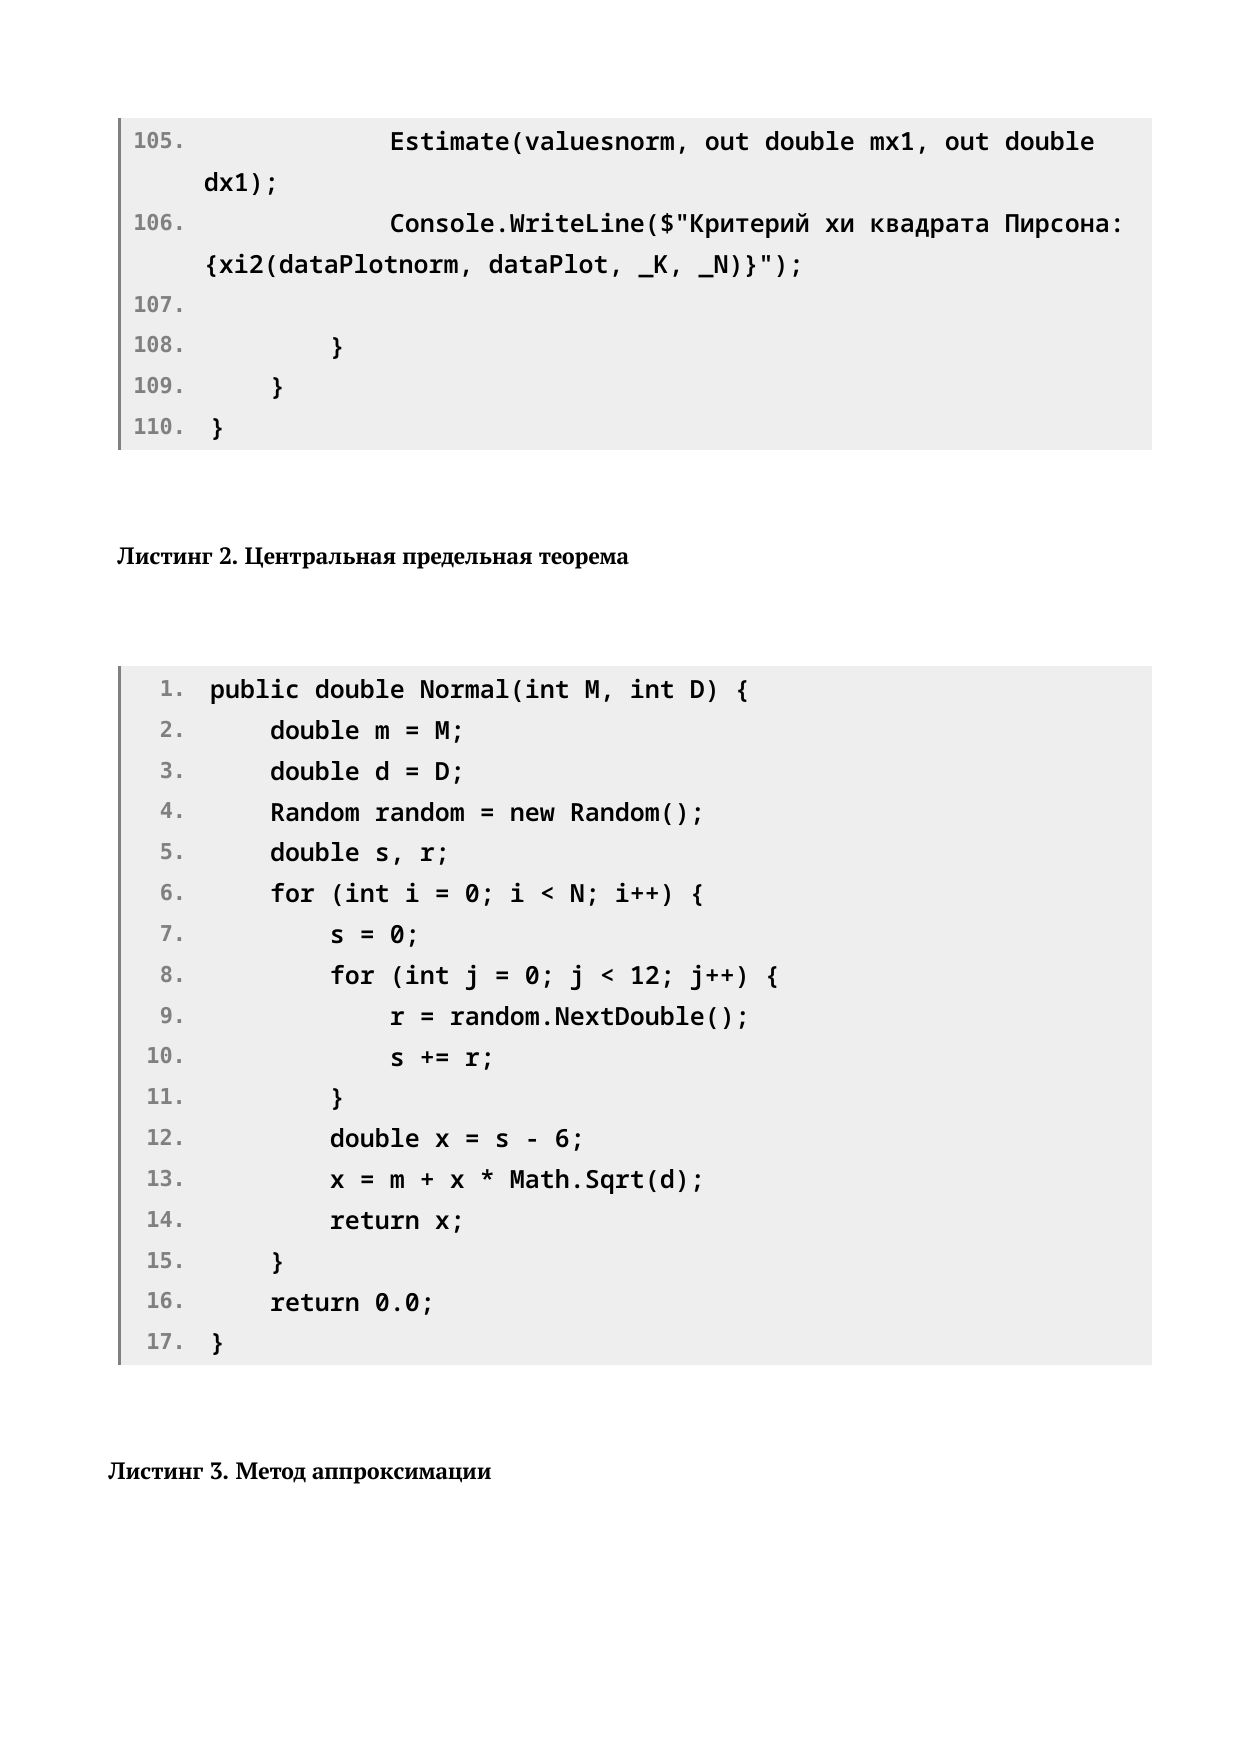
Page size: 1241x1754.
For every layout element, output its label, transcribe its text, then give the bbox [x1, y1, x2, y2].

list double d = D; [121, 747, 1152, 787]
list } [121, 1074, 1152, 1114]
list Estimate(valuesnorm, out double mx1, out double dx1); [121, 118, 1152, 199]
list return 0.0; [121, 1278, 1152, 1318]
list Console.WriteLine($"Критерий хи квадрата Пирсона: {xi2(dataPlotnorm, dataPlot, _K, _N)}"); [121, 200, 1152, 281]
list } [121, 1319, 1152, 1365]
list Random random = new Random(); [121, 788, 1152, 828]
list } [121, 363, 1152, 403]
list double m = M; [121, 707, 1152, 747]
list return x; [121, 1197, 1152, 1237]
list for (int i = 0; i < N; i++) { [121, 870, 1152, 910]
list double x = s - 6; [121, 1115, 1152, 1155]
text Листинг 2. Центральная предельная теорема [116, 541, 1163, 570]
list } [121, 404, 1152, 450]
list s = 0; [121, 911, 1152, 951]
list r = random.NextDouble(); [121, 992, 1152, 1032]
list } [121, 322, 1152, 362]
list } [121, 1237, 1152, 1277]
list s += r; [121, 1033, 1152, 1073]
list double s, r; [121, 829, 1152, 869]
list public double Normal(int M, int D) { [121, 666, 1152, 706]
text Листинг 3. Метод аппроксимации [107, 1456, 1132, 1485]
list x = m + x * Math.Sqrt(d); [121, 1156, 1152, 1196]
list for (int j = 0; j < 12; j++) { [121, 952, 1152, 992]
